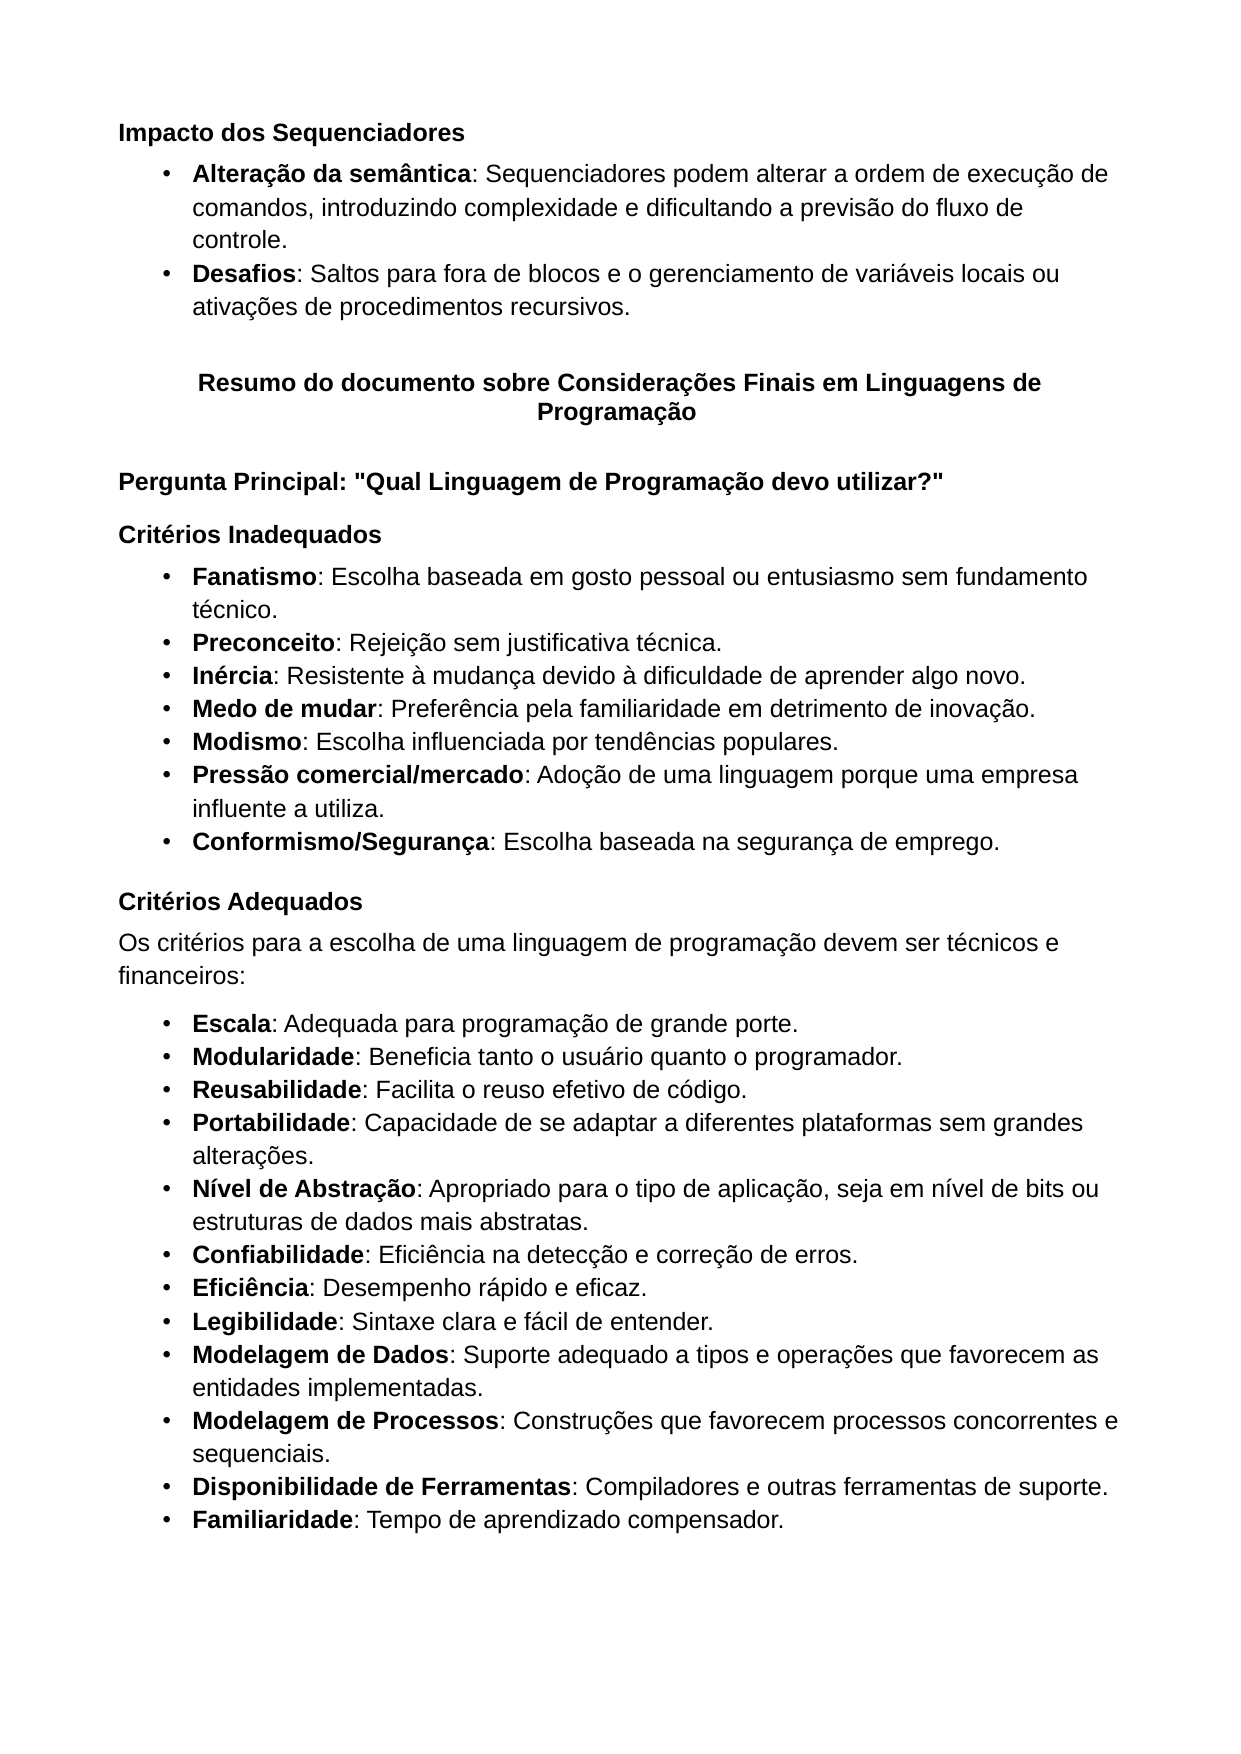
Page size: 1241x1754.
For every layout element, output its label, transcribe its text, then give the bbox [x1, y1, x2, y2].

subtitle Critérios Inadequados [118, 521, 1122, 549]
list Confiabilidade: Eficiência na detecção e correção de erros. [162, 1240, 1122, 1269]
list Fanatismo: Escolha baseada em gosto pessoal ou entusiasmo sem fundamento técnico. [162, 562, 1122, 624]
subtitle Impacto dos Sequenciadores [118, 118, 1122, 147]
list Nível de Abstração: Apropriado para o tipo de aplicação, seja em nível de bits ou estruturas de dados mais abstratas. [162, 1174, 1122, 1236]
subtitle Pergunta Principal: "Qual Linguagem de Programação devo utilizar?" [118, 467, 1122, 496]
list Reusabilidade: Facilita o reuso efetivo de código. [162, 1075, 1122, 1104]
list Eficiência: Desempenho rápido e eficaz. [162, 1273, 1122, 1302]
list Legibilidade: Sintaxe clara e fácil de entender. [162, 1307, 1122, 1335]
list Modismo: Escolha influenciada por tendências populares. [162, 727, 1122, 756]
list Pressão comercial/mercado: Adoção de uma linguagem porque uma empresa influente a utiliza. [162, 760, 1122, 822]
list Desafios: Saltos para fora de blocos e o gerenciamento de variáveis locais ou ativações de procedimentos recursivos. [162, 258, 1122, 320]
list Portabilidade: Capacidade de se adaptar a diferentes plataformas sem grandes alterações. [162, 1108, 1122, 1170]
subtitle Critérios Adequados [118, 887, 1122, 916]
list Conformismo/Segurança: Escolha baseada na segurança de emprego. [162, 827, 1122, 855]
list Modelagem de Dados: Suporte adequado a tipos e operações que favorecem as entidades implementadas. [162, 1340, 1122, 1402]
text Os critérios para a escolha de uma linguagem de programação devem ser técnicos e financeiros: [118, 928, 1122, 990]
list Inércia: Resistente à mudança devido à dificuldade de aprender algo novo. [162, 661, 1122, 690]
list Escala: Adequada para programação de grande porte. [162, 1009, 1122, 1037]
list Familiaridade: Tempo de aprendizado compensador. [162, 1505, 1122, 1534]
text Resumo do documento sobre Considerações Finais em Linguagens de Programação [118, 368, 1122, 426]
list Disponibilidade de Ferramentas: Compiladores e outras ferramentas de suporte. [162, 1472, 1122, 1501]
list Modelagem de Processos: Construções que favorecem processos concorrentes e sequenciais. [162, 1406, 1122, 1468]
list Medo de mudar: Preferência pela familiaridade em detrimento de inovação. [162, 694, 1122, 723]
list Alteração da semântica: Sequenciadores podem alterar a ordem de execução de comandos, introduzindo complexidade e dificultando a previsão do fluxo de controle. [162, 159, 1122, 254]
list Preconceito: Rejeição sem justificativa técnica. [162, 628, 1122, 657]
list Modularidade: Beneficia tanto o usuário quanto o programador. [162, 1042, 1122, 1071]
